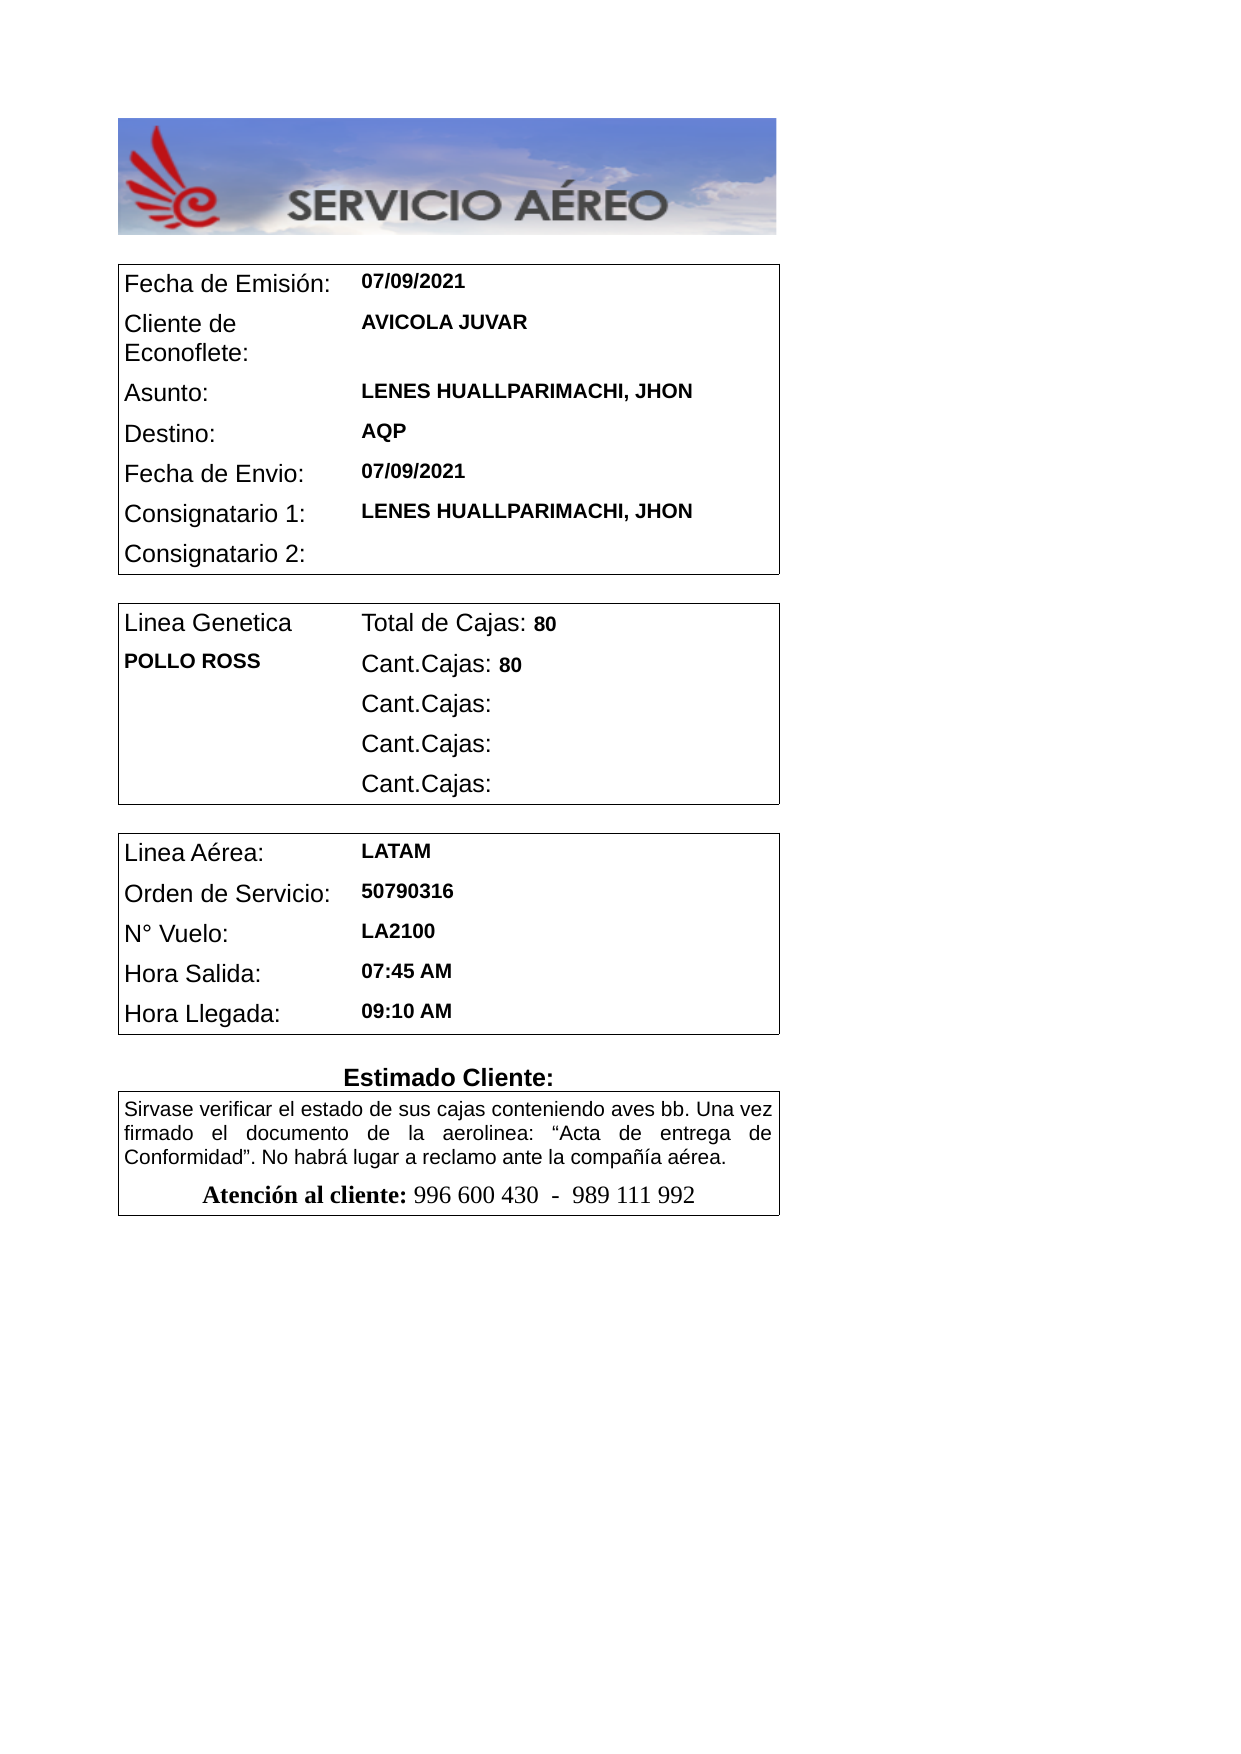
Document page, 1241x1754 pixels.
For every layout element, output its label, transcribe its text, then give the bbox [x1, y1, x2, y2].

picture [118, 118, 777, 235]
table_cell Cant.Cajas: [356, 683, 779, 723]
table_cell 50790316 [356, 873, 779, 913]
table_cell AVICOLA JUVAR [356, 304, 779, 373]
table_cell Asunto: [119, 373, 356, 413]
table_cell Cant.Cajas: 80 [356, 643, 779, 683]
table_cell Total de Cajas: 80 [356, 604, 779, 643]
table_cell [119, 764, 356, 804]
table_cell [356, 805, 779, 833]
table_cell Atención al cliente: 996 600 430 - 989 111 992 [119, 1175, 779, 1215]
table_cell Destino: [119, 413, 356, 453]
table_cell Consignatario 2: [119, 534, 356, 574]
table_cell Cant.Cajas: [356, 723, 779, 763]
table_cell 07/09/2021 [356, 453, 779, 493]
table_cell LENES HUALLPARIMACHI, JHON [356, 493, 779, 533]
table_cell Hora Salida: [119, 953, 356, 993]
table_header Fecha de Emisión: [119, 265, 356, 304]
table_cell Linea Genetica [119, 604, 356, 643]
table_cell 09:10 AM [356, 994, 779, 1034]
table_cell Cant.Cajas: [356, 764, 779, 804]
table_cell [119, 723, 356, 763]
table_cell LATAM [356, 834, 779, 873]
table_cell Estimado Cliente: [118, 1035, 779, 1091]
table_header 07/09/2021 [356, 265, 779, 304]
table_cell LA2100 [356, 913, 779, 953]
table_cell AQP [356, 413, 779, 453]
table_cell [118, 805, 356, 833]
table_cell Orden de Servicio: [119, 873, 356, 913]
table_cell Fecha de Envio: [119, 453, 356, 493]
table_cell Linea Aérea: [119, 834, 356, 873]
table_cell [356, 575, 779, 603]
table_cell LENES HUALLPARIMACHI, JHON [356, 373, 779, 413]
table_cell [356, 534, 779, 574]
table_cell Consignatario 1: [119, 493, 356, 533]
table_cell N° Vuelo: [119, 913, 356, 953]
table_cell [119, 683, 356, 723]
table_cell Cliente de Econoflete: [119, 304, 356, 373]
table_cell Hora Llegada: [119, 994, 356, 1034]
table_cell POLLO ROSS [119, 643, 356, 683]
table_cell Sirvase verificar el estado de sus cajas conteniendo aves bb. Una vez firmado el documento de la aerolinea: “Acta de entrega de Conformidad”. No habrá lugar a reclamo ante la compañía aérea. [119, 1092, 779, 1175]
table_cell [118, 575, 356, 603]
table_cell 07:45 AM [356, 953, 779, 993]
